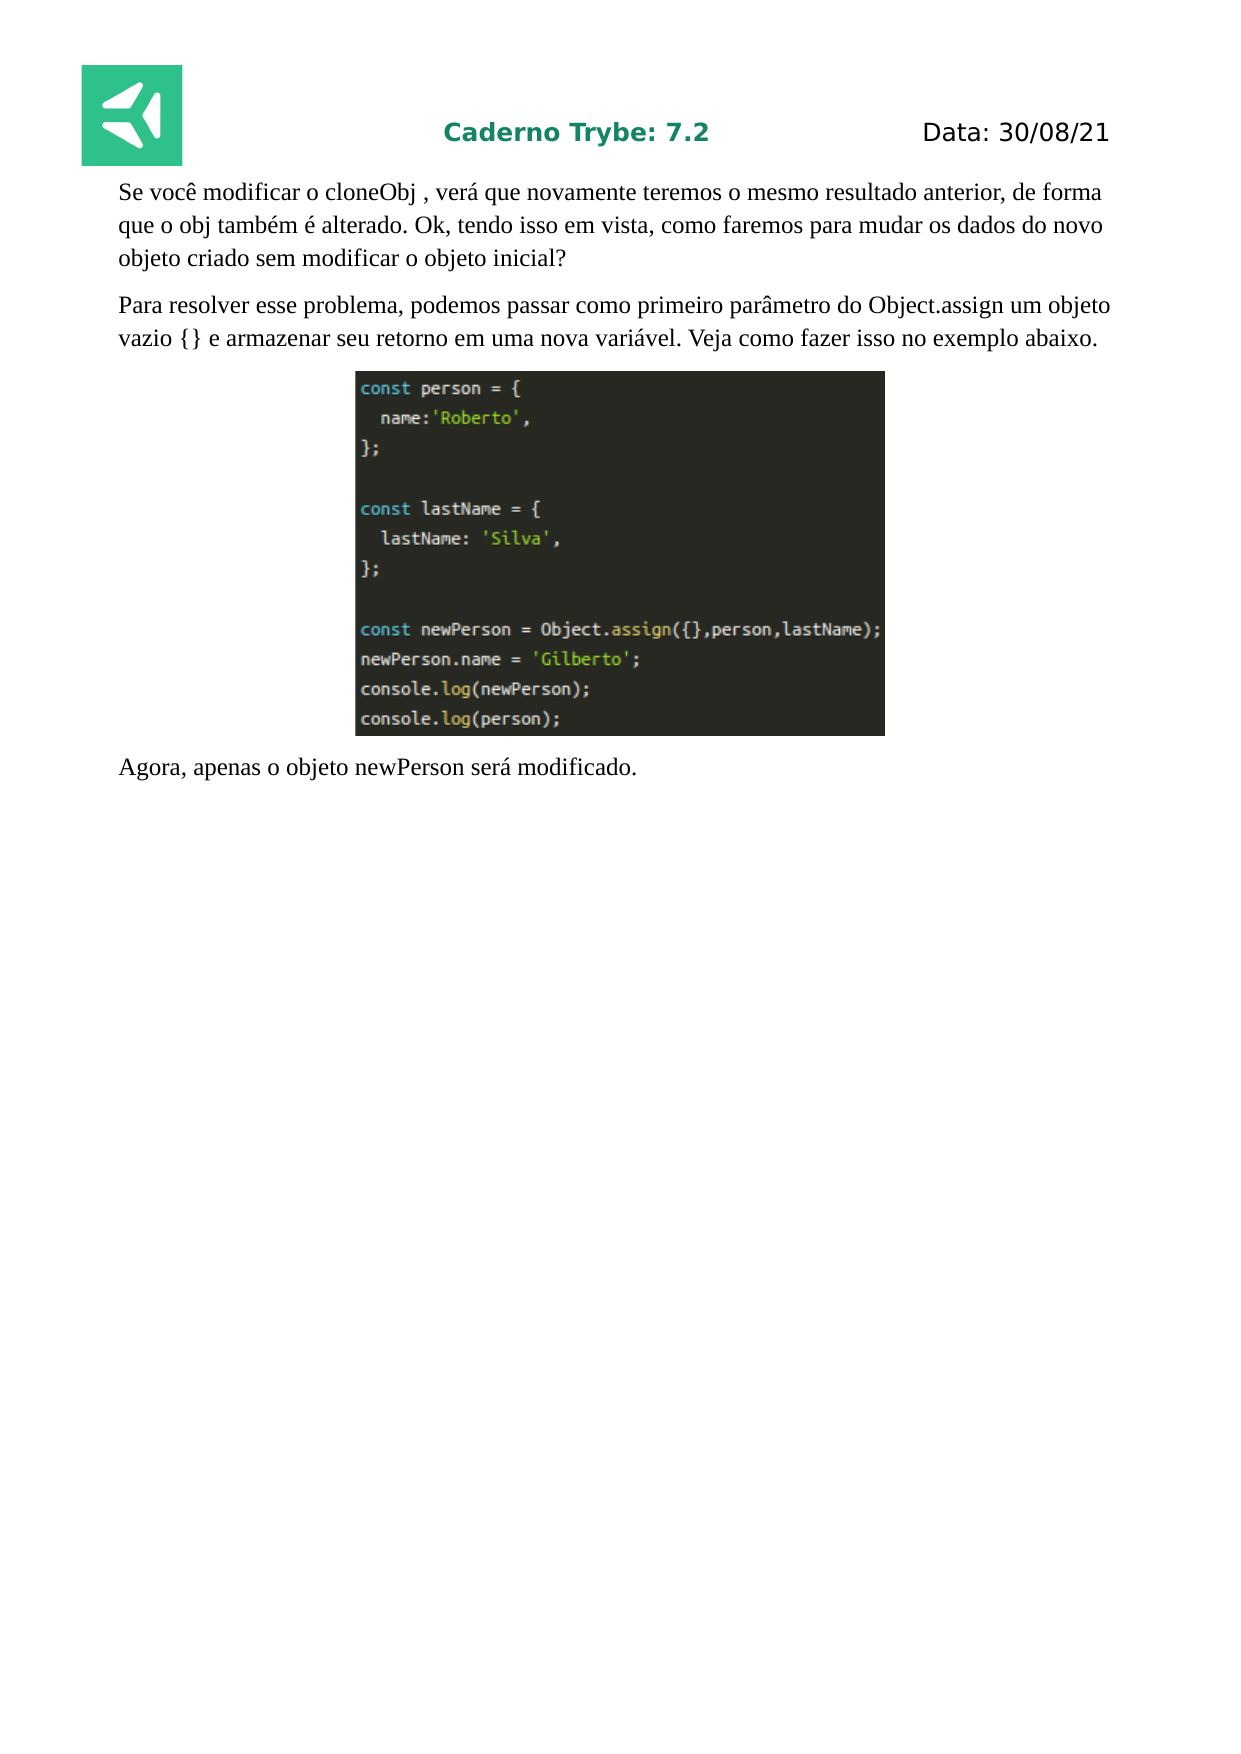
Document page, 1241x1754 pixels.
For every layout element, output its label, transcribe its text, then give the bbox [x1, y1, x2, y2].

text Agora, apenas o objeto newPerson será modificado. [118, 752, 1122, 781]
picture [355, 371, 885, 736]
text Para resolver esse problema, podemos passar como primeiro parâmetro do Object.assign um objeto vazio {} e armazenar seu retorno em uma nova variável. Veja como fazer isso no exemplo abaixo. [118, 291, 1122, 352]
text Se você modificar o cloneObj , verá que novamente teremos o mesmo resultado anterior, de forma que o obj também é alterado. Ok, tendo isso em vista, como faremos para mudar os dados do novo objeto criado sem modificar o objeto inicial? [118, 177, 1122, 272]
picture [81, 65, 183, 166]
